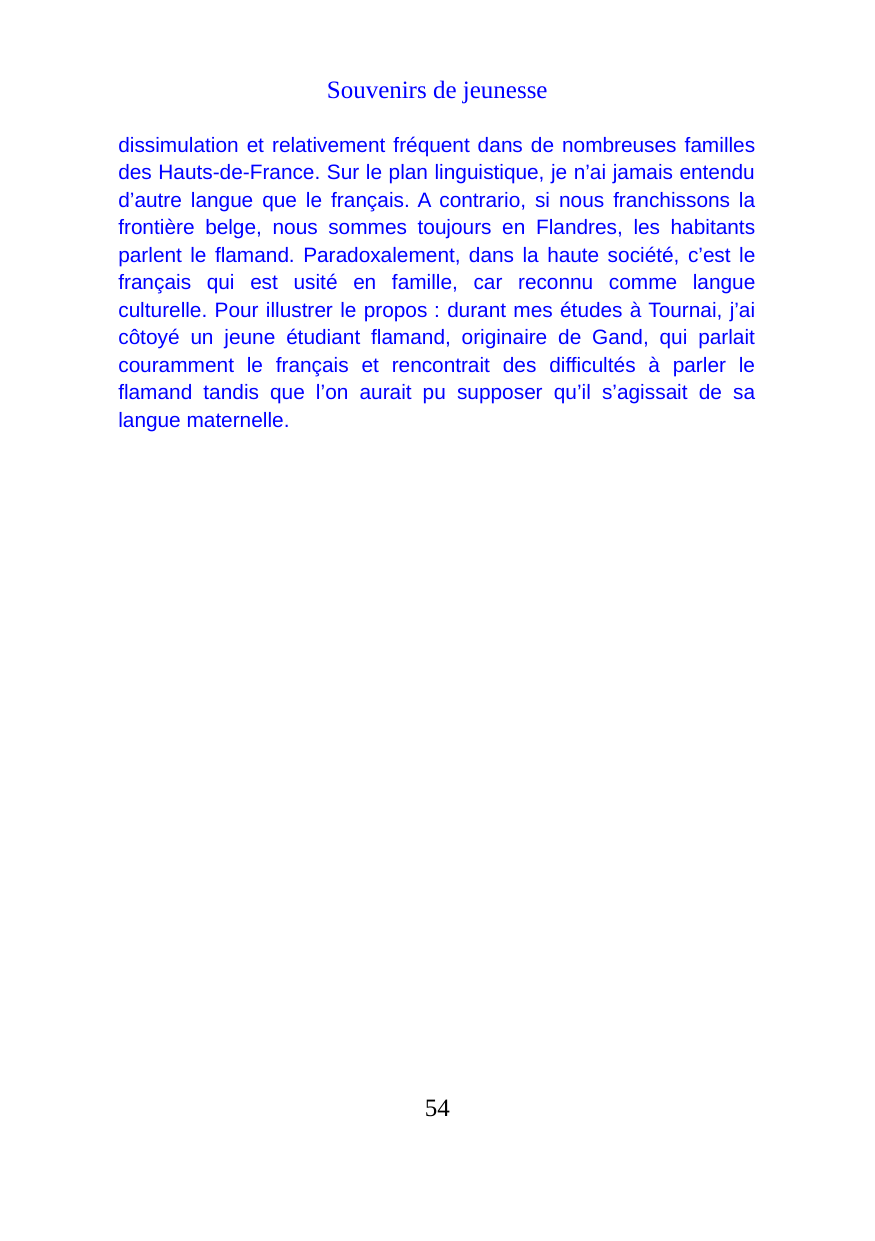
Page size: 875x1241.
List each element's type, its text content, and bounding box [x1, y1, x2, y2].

text dissimulation et relativement fréquent dans de nombreuses familles des Hauts-de-France. Sur le plan linguistique, je n’ai jamais entendu d’autre langue que le français. A contrario, si nous franchissons la frontière belge, nous sommes toujours en Flandres, les habitants parlent le flamand. Paradoxalement, dans la haute société, c’est le français qui est usité en famille, car reconnu comme langue culturelle. Pour illustrer le propos : durant mes études à Tournai, j’ai côtoyé un jeune étudiant flamand, originaire de Gand, qui parlait couramment le français et rencontrait des difficultés à parler le flamand tandis que l’on aurait pu supposer qu’il s’agissait de sa langue maternelle. [118, 132, 756, 431]
